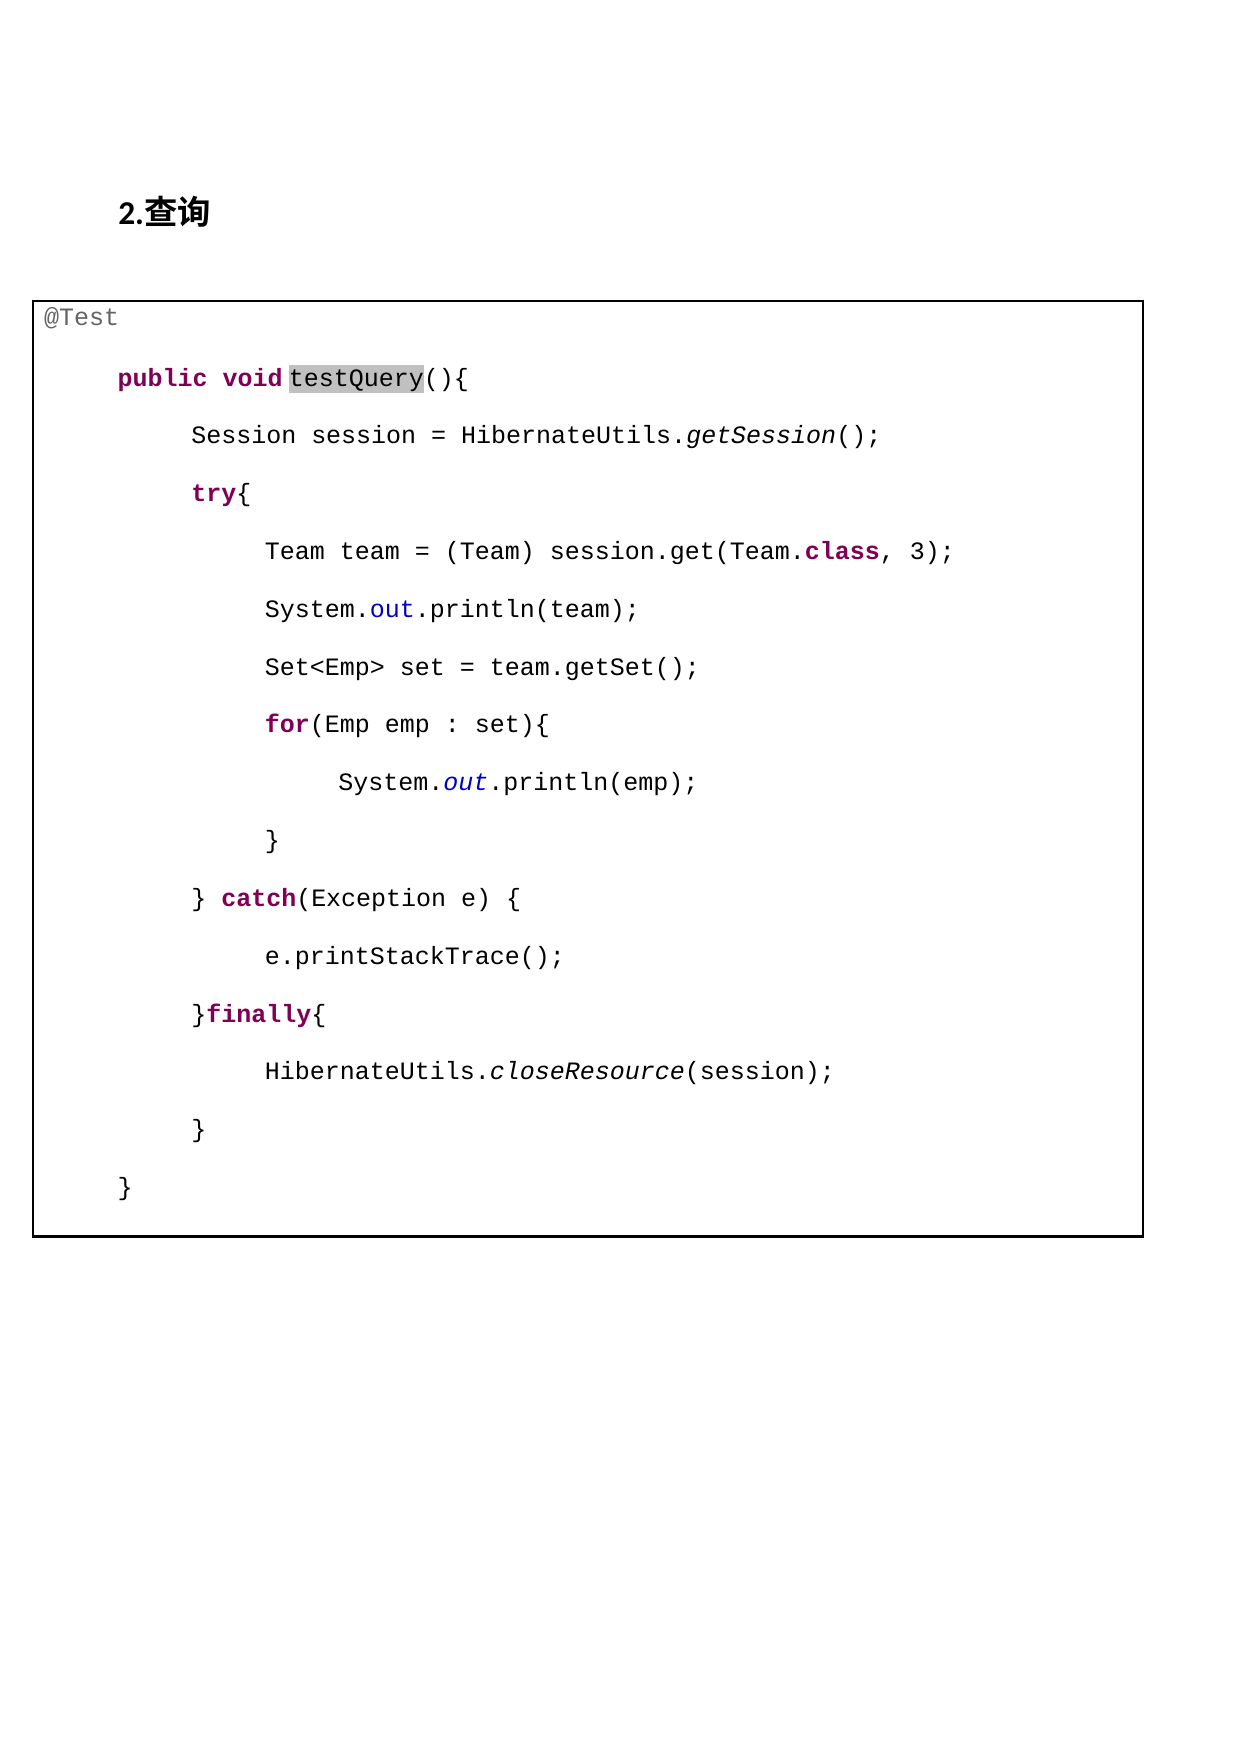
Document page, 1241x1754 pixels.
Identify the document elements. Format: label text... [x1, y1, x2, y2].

table_header @Test public void testQuery(){ Session session = HibernateUtils.getSession(); try{ Team team = (Team) session.get(Team.class, 3); System.out.println(team); Set<Emp> set = team.getSet(); for(Emp emp : set){ System.out.println(emp); } } catch(Exception e) { e.printStackTrace(); }finally{ HibernateUtils.closeResource(session); } } [34, 302, 1142, 1235]
subtitle 2.查询 [118, 186, 1122, 234]
